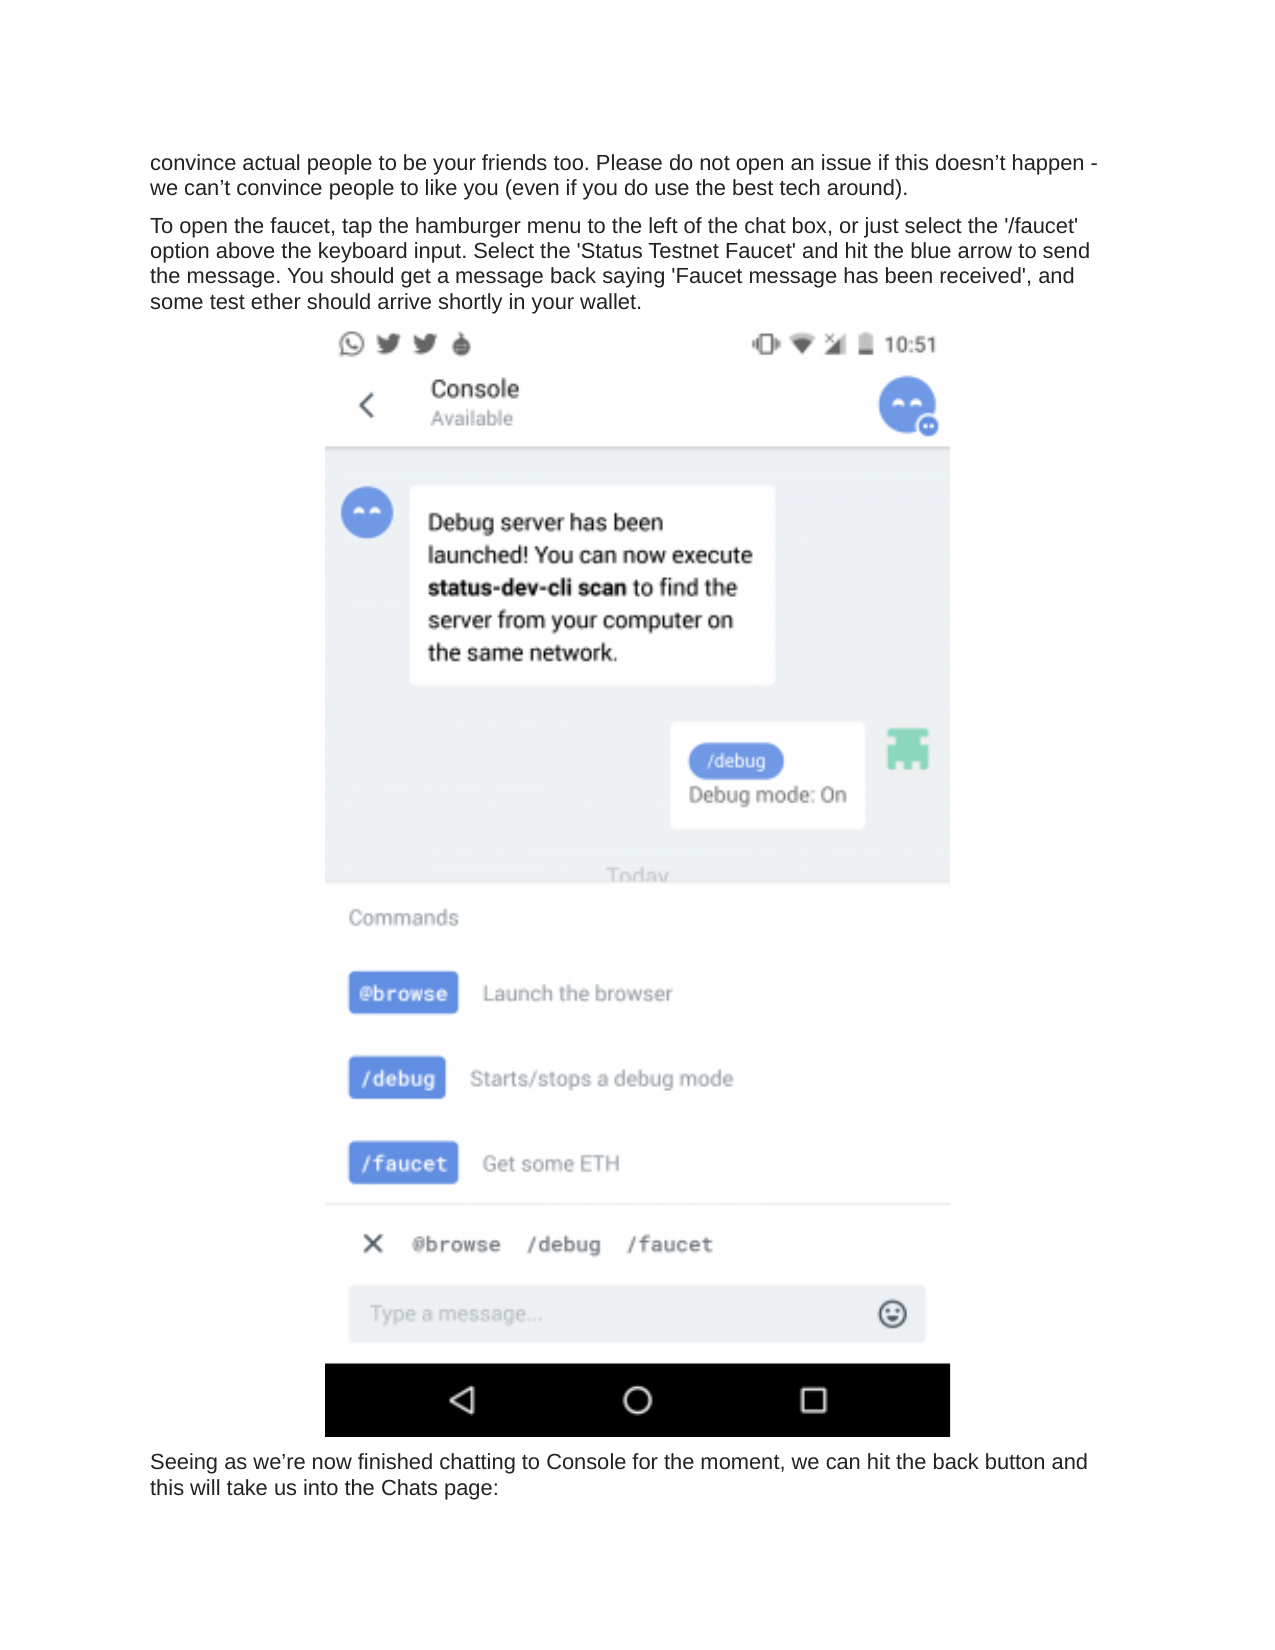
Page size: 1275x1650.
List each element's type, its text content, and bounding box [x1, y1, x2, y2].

picture [325, 326, 951, 1437]
text Seeing as we’re now finished chatting to Console for the moment, we can hit the back button and this will take us into the Chats page: [150, 1449, 1125, 1499]
text convince actual people to be your friends too. Please do not open an issue if this doesn’t happen - we can’t convince people to like you (even if you do use the best tech around). [150, 150, 1125, 200]
text To open the faucet, tap the hamburger menu to the left of the chat box, or just select the '/faucet' option above the keyboard input. Select the 'Status Testnet Faucet' and hit the blue arrow to send the message. You should get a message back saying 'Faucet message has been received', and some test ether should arrive shortly in your wallet. [150, 213, 1125, 314]
